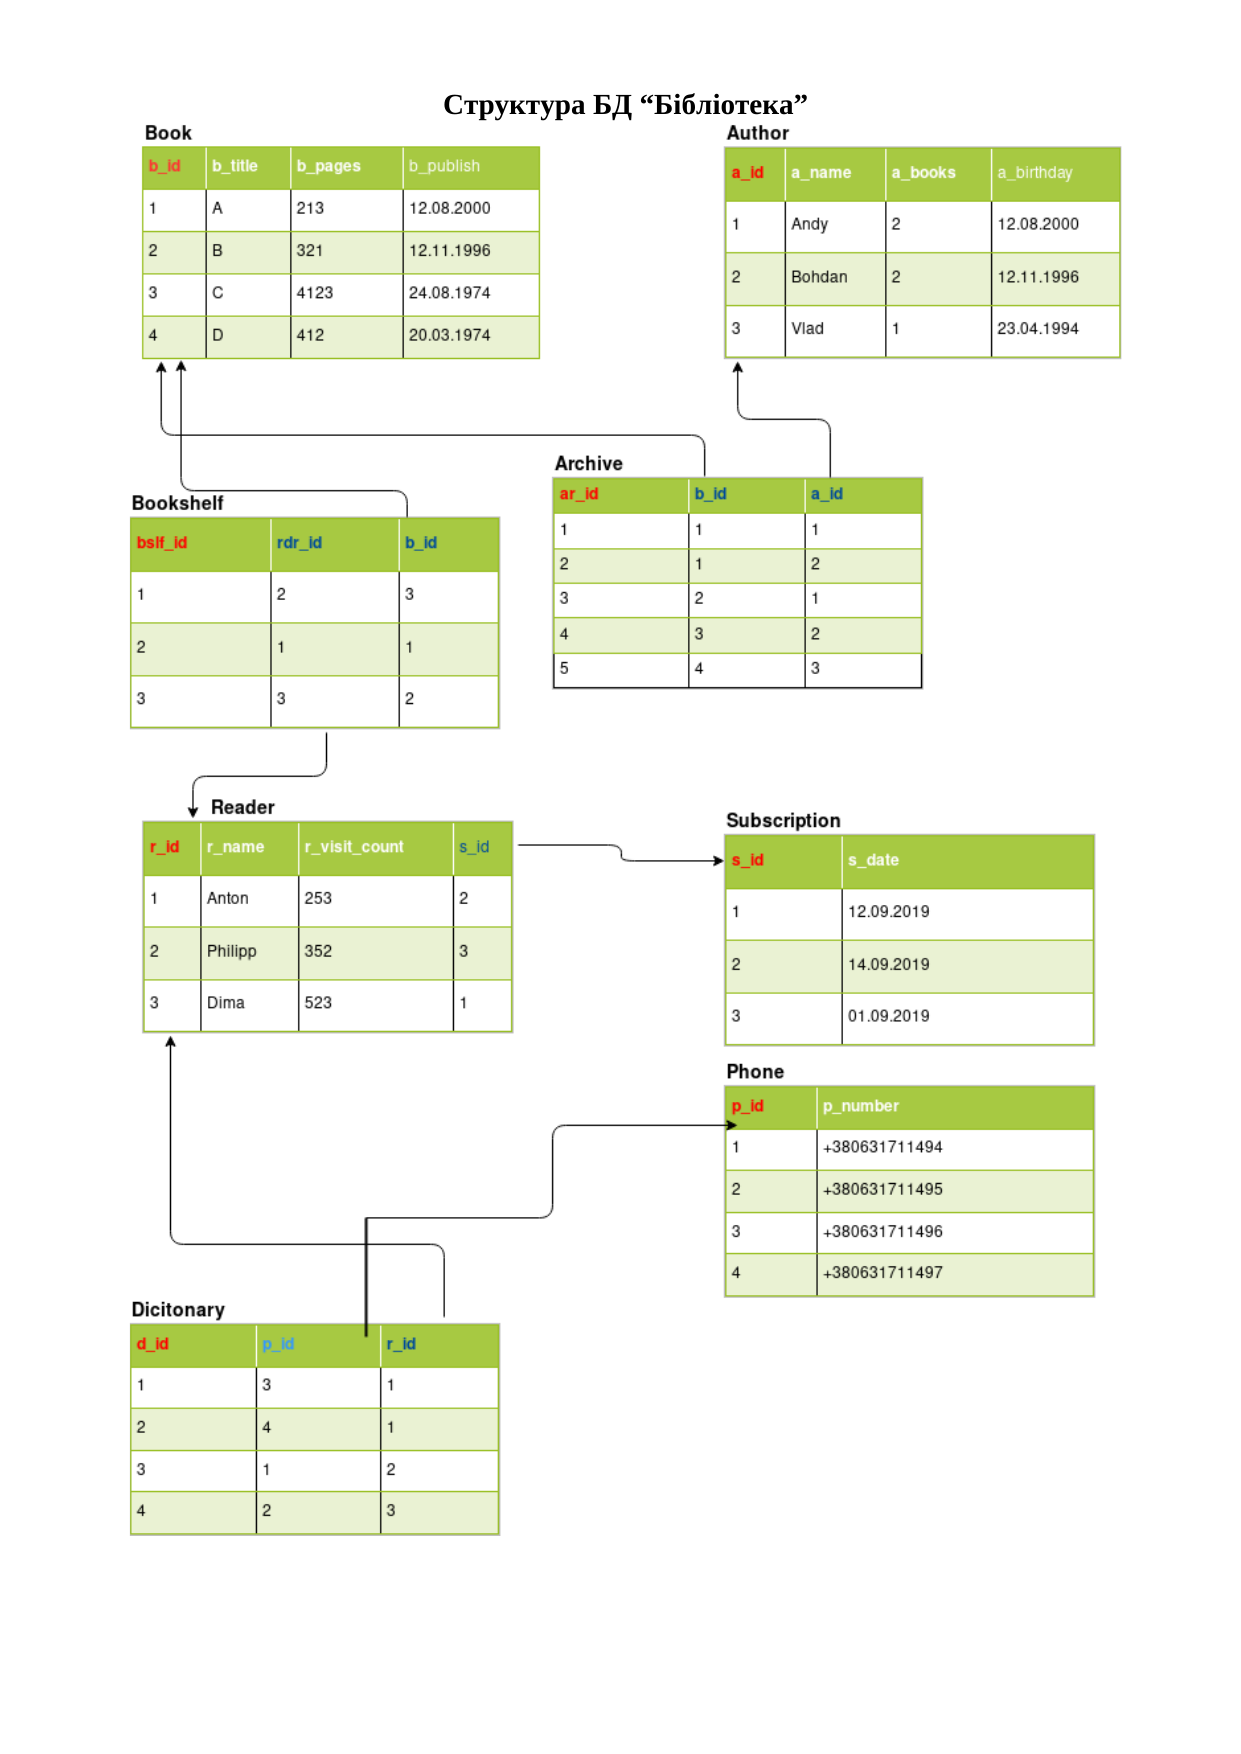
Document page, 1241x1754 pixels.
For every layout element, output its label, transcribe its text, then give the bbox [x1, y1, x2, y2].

picture [129, 121, 1122, 1536]
text Структура БД “Бібліотека” [130, 87, 1121, 121]
